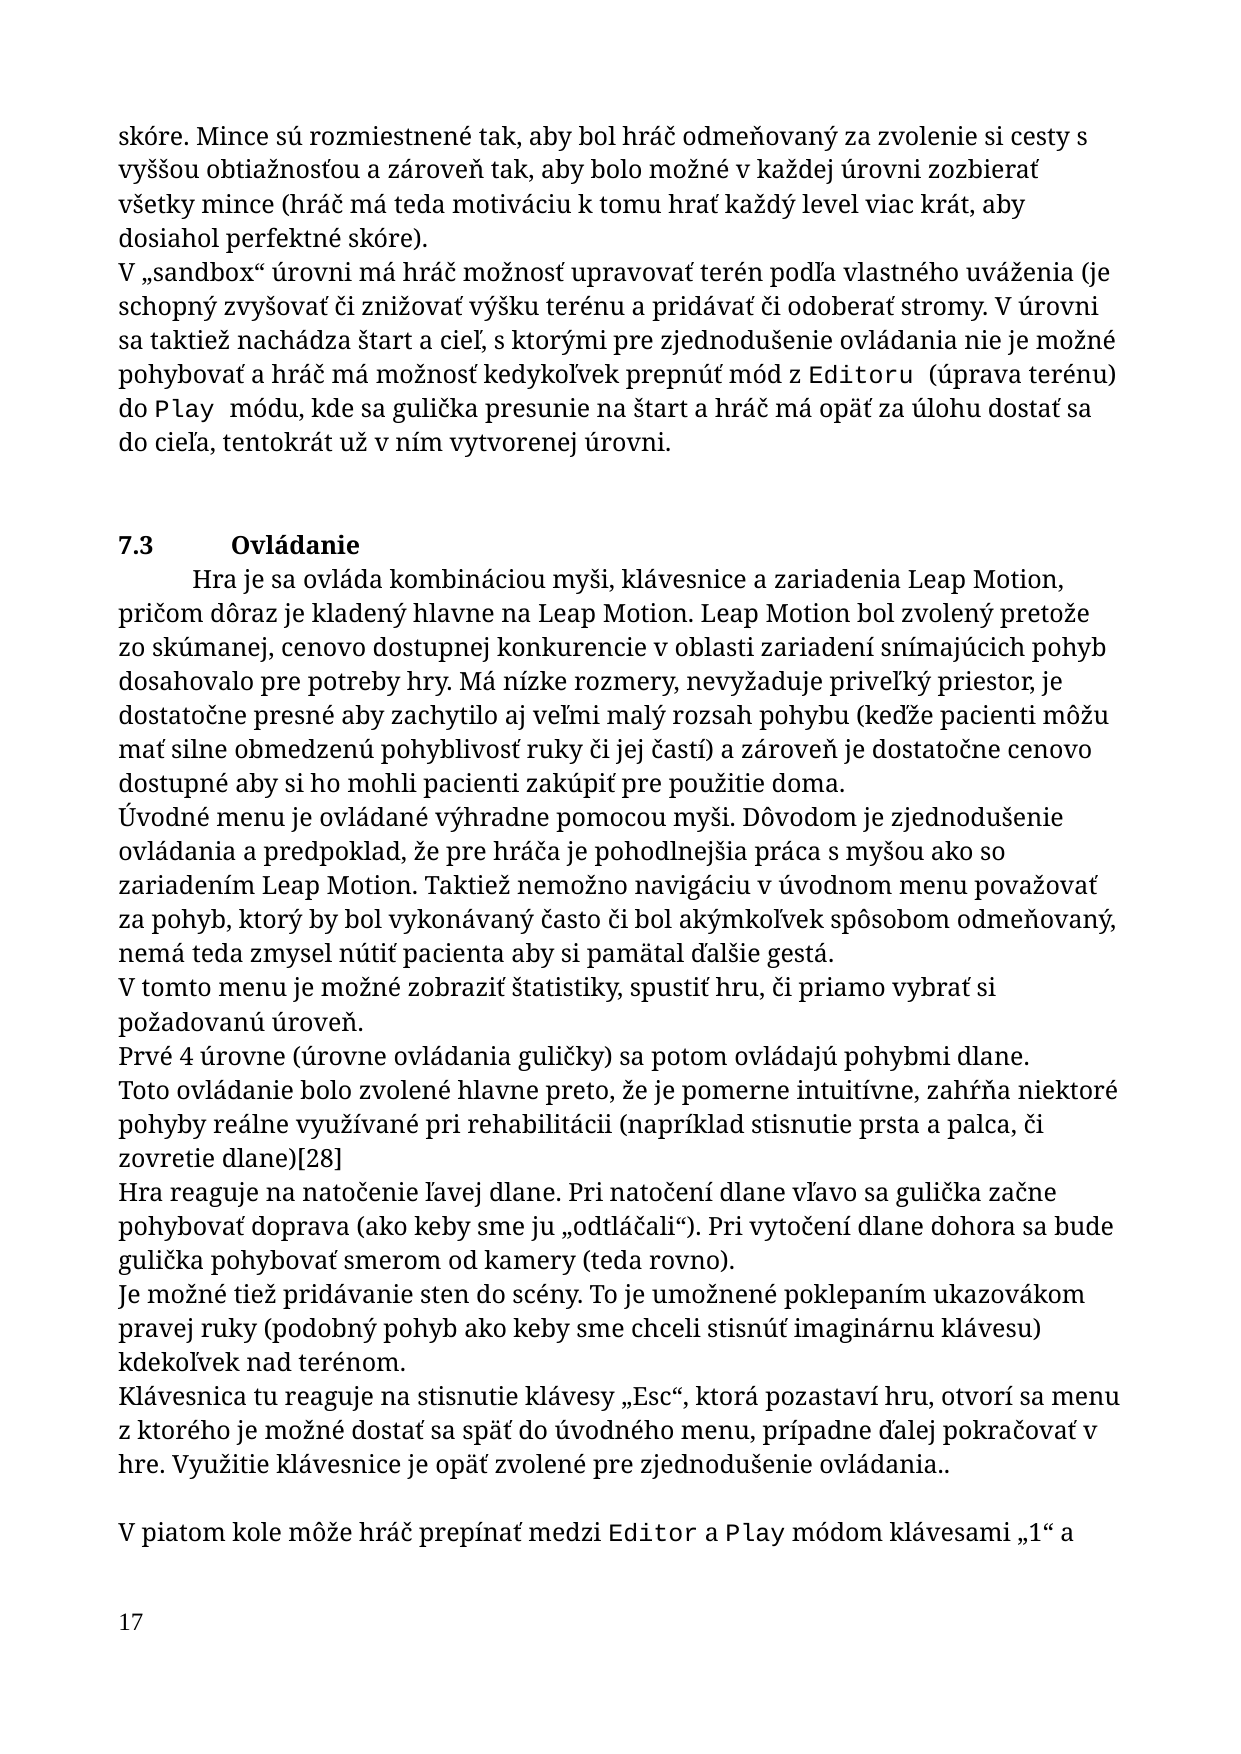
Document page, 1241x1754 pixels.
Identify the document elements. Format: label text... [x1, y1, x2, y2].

text Prvé 4 úrovne (úrovne ovládania guličky) sa potom ovládajú pohybmi dlane. [118, 1038, 1122, 1072]
text V piatom kole môže hráč prepínať medzi Editor a Play módom klávesami „1“ a [118, 1515, 1122, 1549]
list skóre. Mince sú rozmiestnené tak, aby bol hráč odmeňovaný za zvolenie si cesty s vyššou obtiažnosťou a zároveň tak, aby bolo možné v každej úrovni zozbierať všetky mince (hráč má teda motiváciu k tomu hrať každý level viac krát, aby dosiahol perfektné skóre). V „sandbox“ úrovni má hráč možnosť upravovať terén podľa vlastného uváženia (je schopný zvyšovať či znižovať výšku terénu a pridávať či odoberať stromy. V úrovni sa taktiež nachádza štart a cieľ, s ktorými pre zjednodušenie ovládania nie je možné pohybovať a hráč má možnosť kedykoľvek prepnúť mód z Editoru (úprava terénu) do Play módu, kde sa gulička presunie na štart a hráč má opäť za úlohu dostať sa do cieľa, tentokrát už v ním vytvorenej úrovni. [118, 118, 1122, 459]
text Hra je sa ovláda kombináciou myši, klávesnice a zariadenia Leap Motion, pričom dôraz je kladený hlavne na Leap Motion. Leap Motion bol zvolený pretože zo skúmanej, cenovo dostupnej konkurencie v oblasti zariadení snímajúcich pohyb dosahovalo pre potreby hry. Má nízke rozmery, nevyžaduje priveľký priestor, je dostatočne presné aby zachytilo aj veľmi malý rozsah pohybu (keďže pacienti môžu mať silne obmedzenú pohyblivosť ruky či jej častí) a zároveň je dostatočne cenovo dostupné aby si ho mohli pacienti zakúpiť pre použitie doma. [118, 561, 1122, 800]
text Toto ovládanie bolo zvolené hlavne preto, že je pomerne intuitívne, zahŕňa niektoré pohyby reálne využívané pri rehabilitácii (napríklad stisnutie prsta a palca, či zovretie dlane)[28] Hra reaguje na natočenie ľavej dlane. Pri natočení dlane vľavo sa gulička začne pohybovať doprava (ako keby sme ju „odtláčali“). Pri vytočení dlane dohora sa bude gulička pohybovať smerom od kamery (teda rovno). [118, 1072, 1122, 1277]
text Je možné tiež pridávanie sten do scény. To je umožnené poklepaním ukazovákom pravej ruky (podobný pohyb ako keby sme chceli stisnúť imaginárnu klávesu) kdekoľvek nad terénom. [118, 1277, 1122, 1379]
list Ovládanie [118, 527, 1122, 561]
text Klávesnica tu reaguje na stisnutie klávesy „Esc“, ktorá pozastaví hru, otvorí sa menu z ktorého je možné dostať sa späť do úvodného menu, prípadne ďalej pokračovať v hre. Využitie klávesnice je opäť zvolené pre zjednodušenie ovládania.. [118, 1379, 1122, 1515]
text V tomto menu je možné zobraziť štatistiky, spustiť hru, či priamo vybrať si požadovanú úroveň. [118, 970, 1122, 1038]
text Úvodné menu je ovládané výhradne pomocou myši. Dôvodom je zjednodušenie ovládania a predpoklad, že pre hráča je pohodlnejšia práca s myšou ako so zariadením Leap Motion. Taktiež nemožno navigáciu v úvodnom menu považovať za pohyb, ktorý by bol vykonávaný často či bol akýmkoľvek spôsobom odmeňovaný, nemá teda zmysel nútiť pacienta aby si pamätal ďalšie gestá. [118, 800, 1122, 970]
